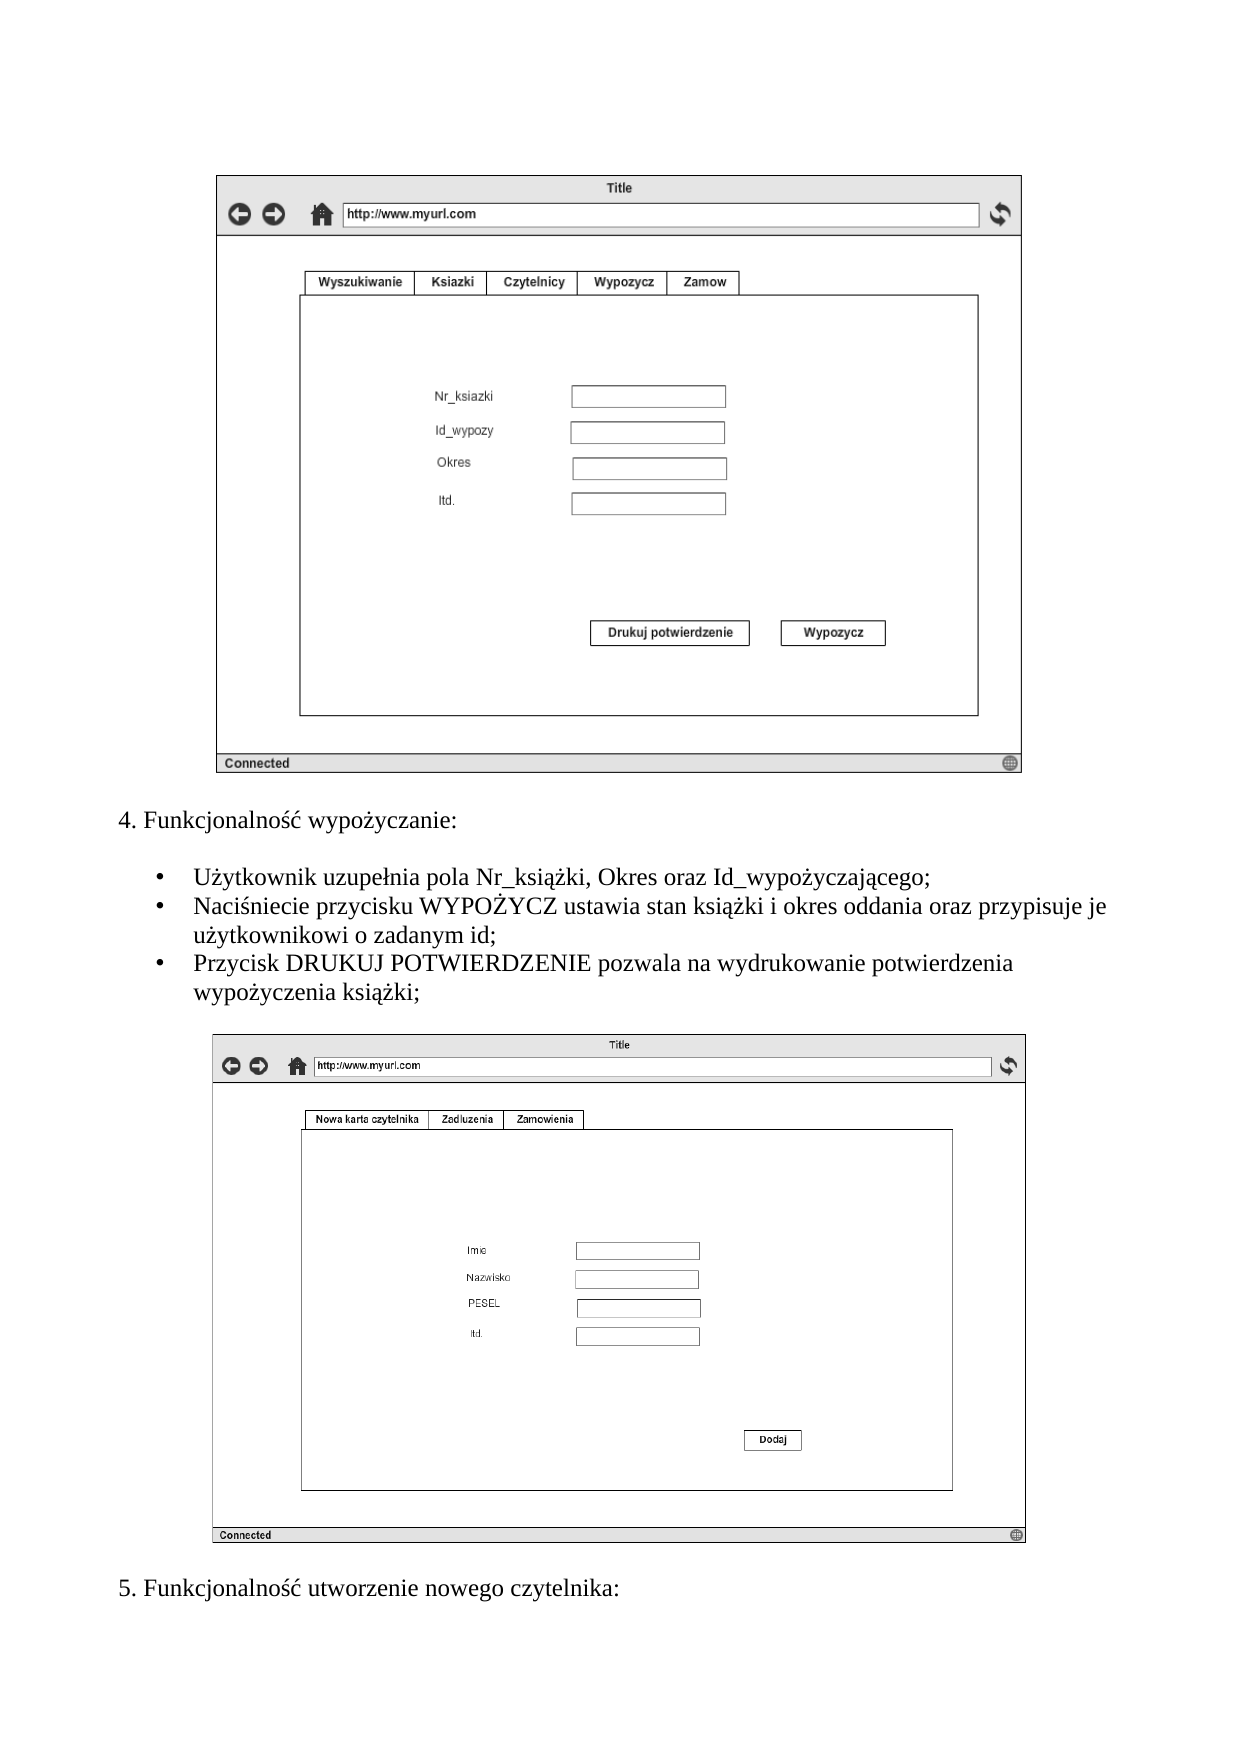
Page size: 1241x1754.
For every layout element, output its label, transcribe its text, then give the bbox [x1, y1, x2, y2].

picture [212, 1034, 1028, 1545]
text 5. Funkcjonalność utworzenie nowego czytelnika: [118, 1573, 1122, 1602]
list Użytkownik uzupełnia pola Nr_książki, Okres oraz Id_wypożyczającego; [156, 862, 1122, 891]
list Naciśniecie przycisku WYPOŻYCZ ustawia stan książki i okres oddania oraz przypisuje je użytkownikowi o zadanym id; [156, 891, 1122, 948]
list Przycisk DRUKUJ POTWIERDZENIE pozwala na wydrukowanie potwierdzenia wypożyczenia książki; [156, 948, 1122, 1006]
picture [216, 175, 1025, 776]
text 4. Funkcjonalność wypożyczanie: [118, 805, 1122, 833]
